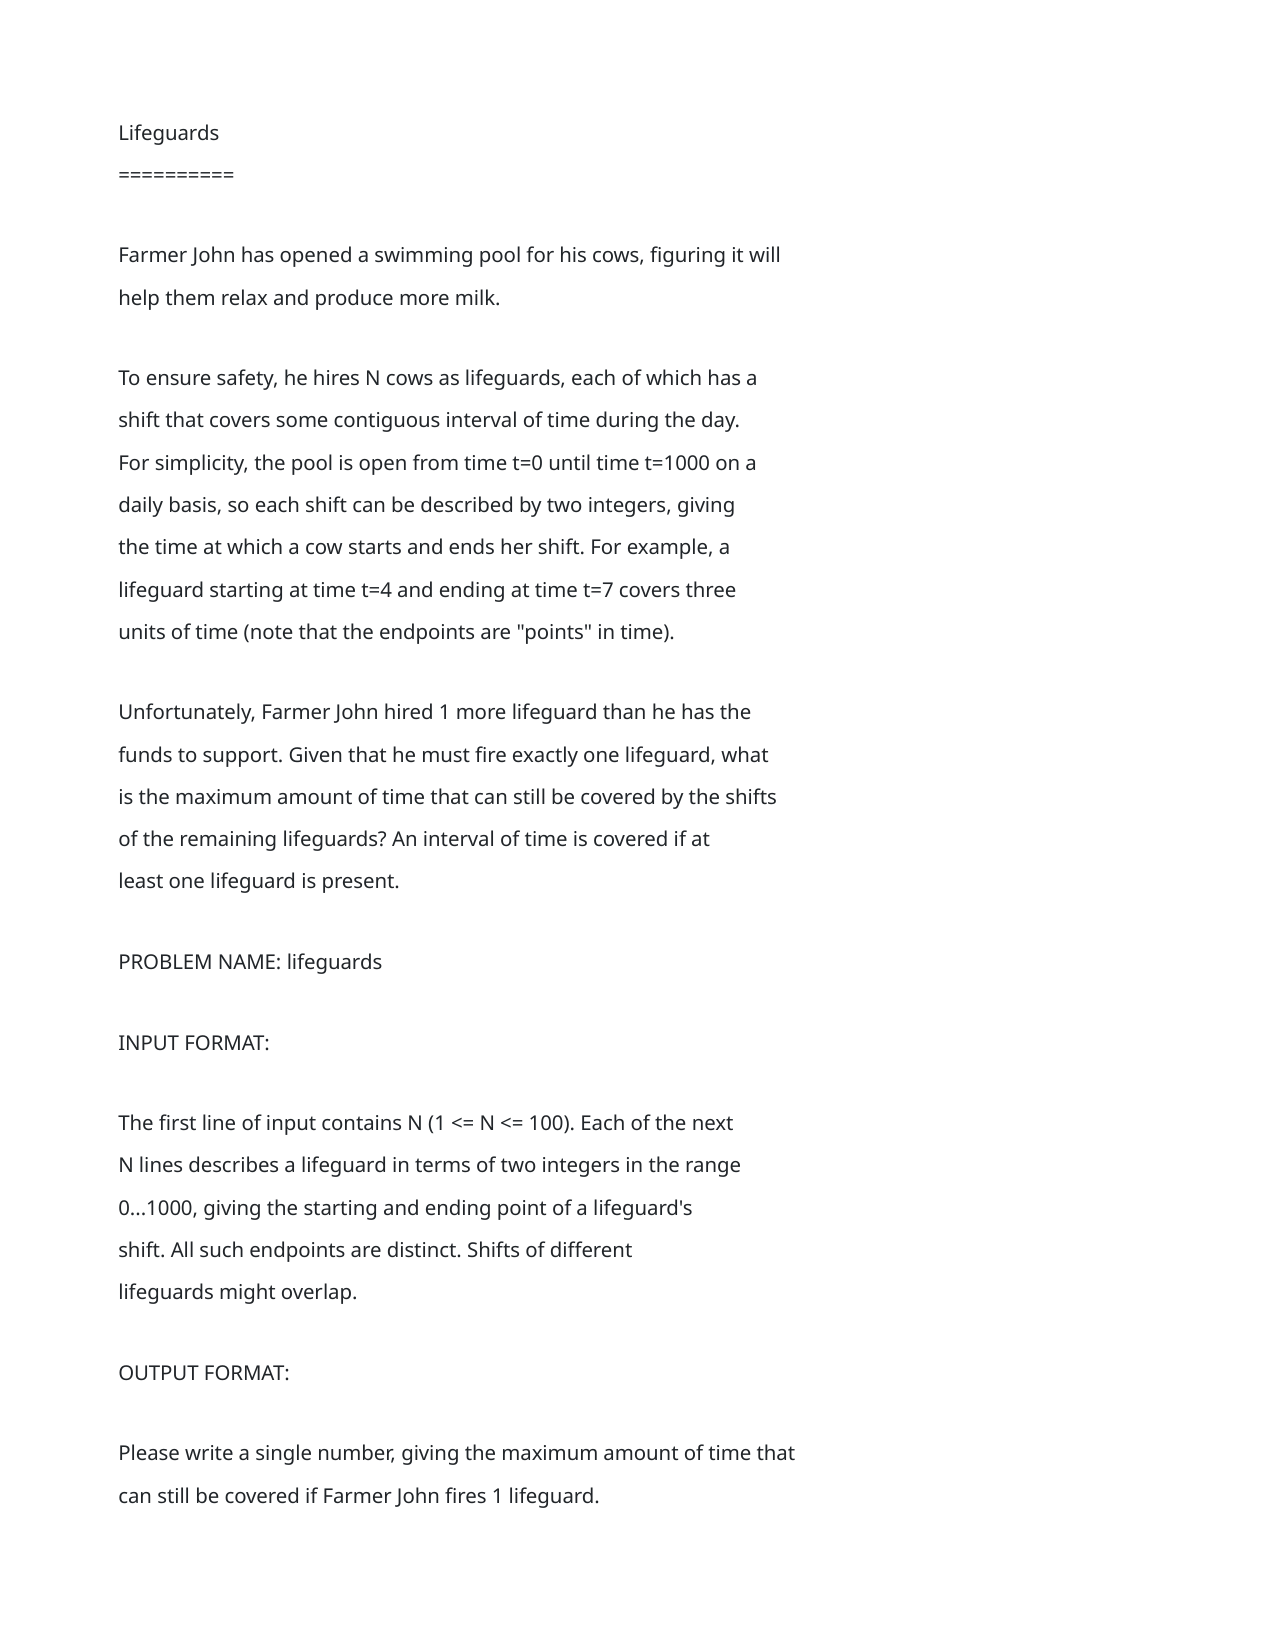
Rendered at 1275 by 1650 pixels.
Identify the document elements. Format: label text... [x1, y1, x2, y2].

text The first line of input contains N (1 <= N <= 100). Each of the next [118, 1109, 1157, 1136]
text units of time (note that the endpoints are "points" in time). [118, 617, 1157, 645]
text daily basis, so each shift can be described by two integers, giving [118, 491, 1157, 518]
text To ensure safety, he hires N cows as lifeguards, each of which has a [118, 364, 1157, 391]
text Please write a single number, giving the maximum amount of time that [118, 1439, 1157, 1467]
text Farmer John has opened a swimming pool for his cows, figuring it will [118, 241, 1157, 269]
text can still be covered if Farmer John fires 1 lifeguard. [118, 1481, 1157, 1509]
text Unfortunately, Farmer John hired 1 more lifeguard than he has the [118, 698, 1157, 726]
text funds to support. Given that he must fire exactly one lifeguard, what [118, 740, 1157, 768]
text help them relax and produce more milk. [118, 283, 1157, 311]
text the time at which a cow starts and ends her shift. For example, a [118, 533, 1157, 561]
text shift that covers some contiguous interval of time during the day. [118, 406, 1157, 434]
text of the remaining lifeguards? An interval of time is covered if at [118, 825, 1157, 853]
text For simplicity, the pool is open from time t=0 until time t=1000 on a [118, 448, 1157, 476]
text INPUT FORMAT: [118, 1028, 1157, 1056]
text OUTPUT FORMAT: [118, 1358, 1157, 1386]
text Lifeguards [118, 118, 1157, 146]
text lifeguards might overlap. [118, 1278, 1157, 1306]
text lifeguard starting at time t=4 and ending at time t=7 covers three [118, 575, 1157, 603]
text is the maximum amount of time that can still be covered by the shifts [118, 783, 1157, 810]
text PROBLEM NAME: lifeguards [118, 948, 1157, 975]
text 0...1000, giving the starting and ending point of a lifeguard's [118, 1193, 1157, 1221]
text least one lifeguard is present. [118, 867, 1157, 895]
text ========== [118, 160, 1157, 188]
text shift. All such endpoints are distinct. Shifts of different [118, 1236, 1157, 1263]
text N lines describes a lifeguard in terms of two integers in the range [118, 1151, 1157, 1179]
